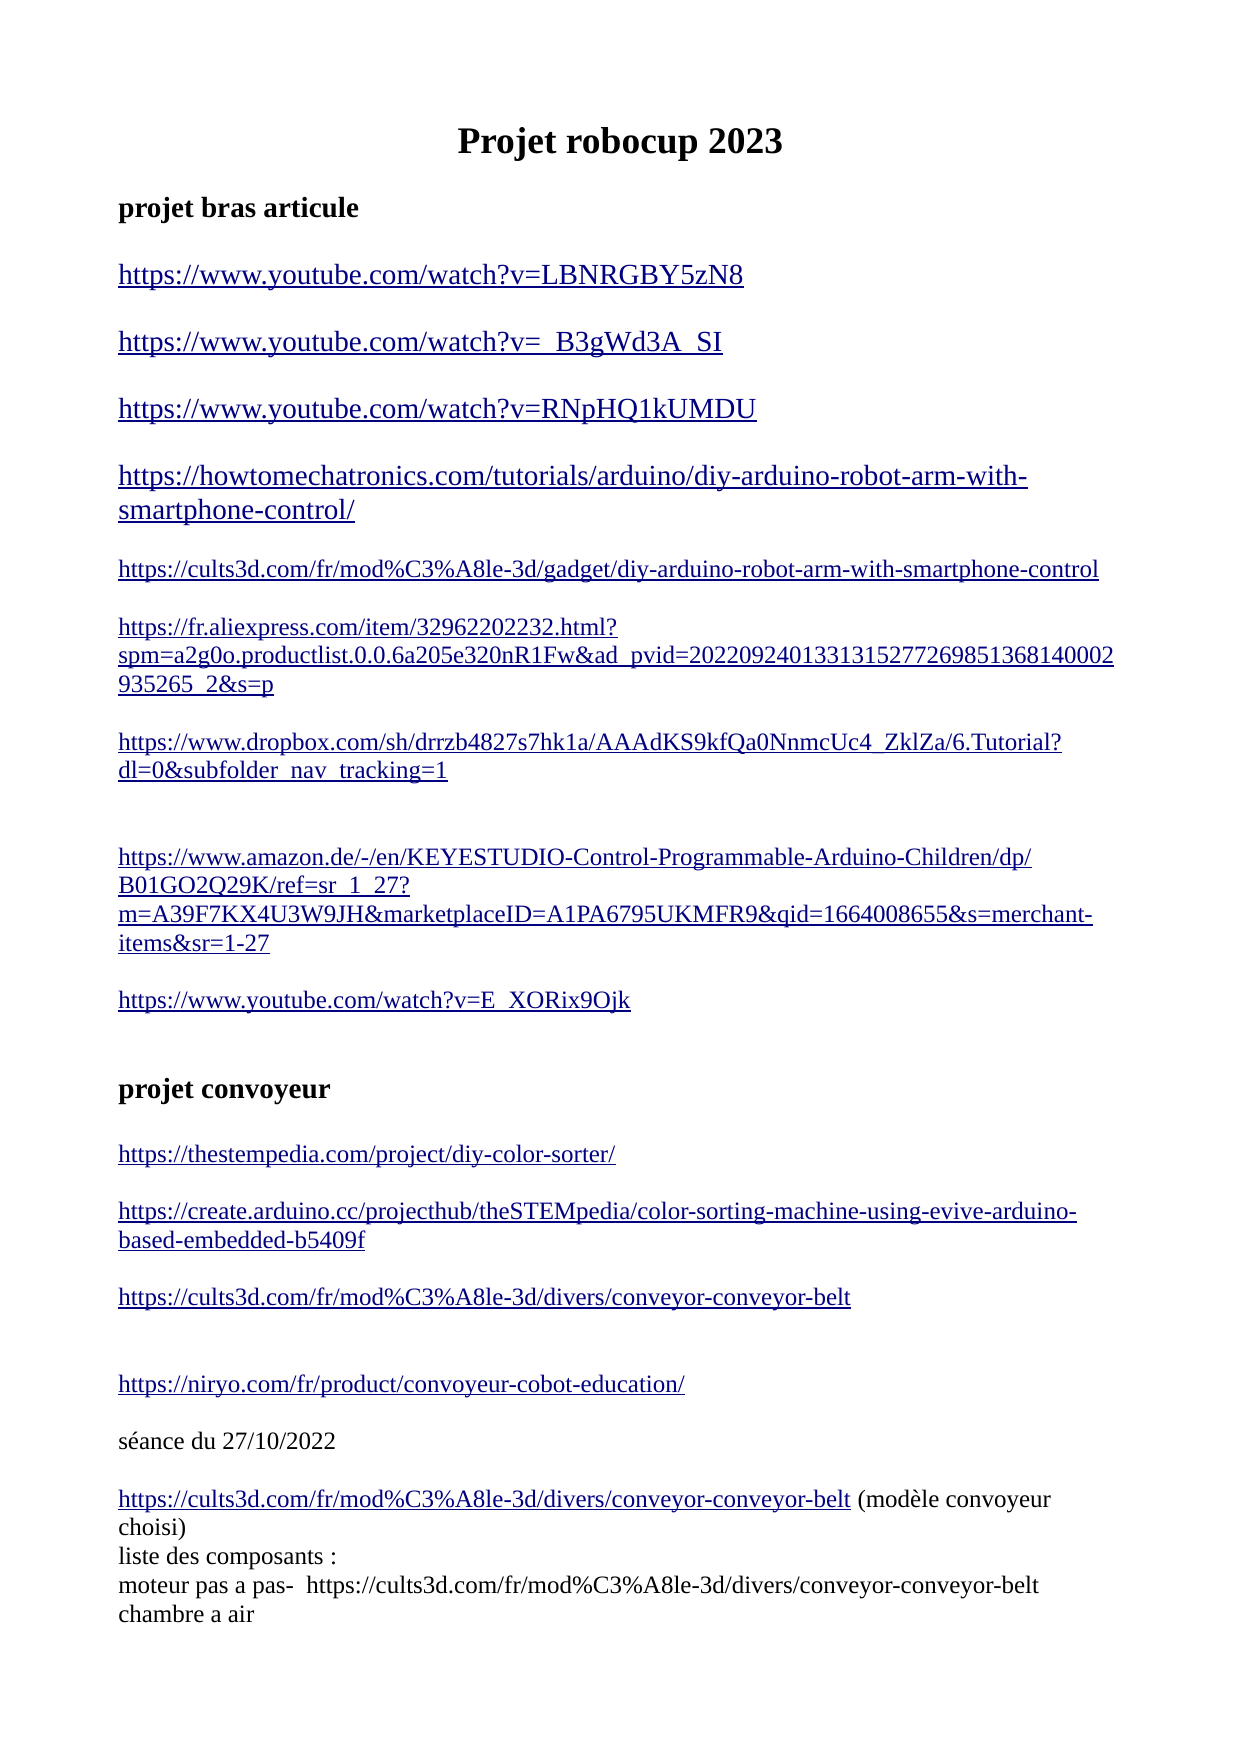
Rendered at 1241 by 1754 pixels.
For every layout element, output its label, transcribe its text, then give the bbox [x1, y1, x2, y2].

text https://www.amazon.de/-/en/KEYESTUDIO-Control-Programmable-Arduino-Children/dp/B01GO2Q29K/ref=sr_1_27?m=A39F7KX4U3W9JH&marketplaceID=A1PA6795UKMFR9&qid=1664008655&s=merchant-items&sr=1-27 [118, 842, 1122, 957]
text https://www.dropbox.com/sh/drrzb4827s7hk1a/AAAdKS9kfQa0NnmcUc4_ZklZa/6.Tutorial?dl=0&subfolder_nav_tracking=1 [118, 727, 1122, 784]
text https://cults3d.com/fr/mod%C3%A8le-3d/divers/conveyor-conveyor-belt (modèle convoyeur choisi) [118, 1484, 1122, 1541]
text https://www.youtube.com/watch?v=RNpHQ1kUMDU [118, 391, 1122, 425]
text https://niryo.com/fr/product/convoyeur-cobot-education/ [118, 1369, 1122, 1397]
text https://www.youtube.com/watch?v=LBNRGBY5zN8 [118, 257, 1122, 291]
text https://thestempedia.com/project/diy-color-sorter/ [118, 1139, 1122, 1167]
text https://create.arduino.cc/projecthub/theSTEMpedia/color-sorting-machine-using-evive-arduino-based-embedded-b5409f [118, 1196, 1122, 1254]
text séance du 27/10/2022 [118, 1426, 1122, 1455]
text https://cults3d.com/fr/mod%C3%A8le-3d/divers/conveyor-conveyor-belt [118, 1282, 1122, 1311]
text https://fr.aliexpress.com/item/32962202232.html?spm=a2g0o.productlist.0.0.6a205e320nR1Fw&ad_pvid=2022092401331315277269851368140002935265_2&s=p [118, 612, 1122, 698]
text Projet robocup 2023 [118, 118, 1122, 161]
text https://www.youtube.com/watch?v=_B3gWd3A_SI [118, 324, 1122, 358]
text https://www.youtube.com/watch?v=E_XORix9Ojk [118, 985, 1122, 1014]
text chambre a air [118, 1599, 1122, 1627]
text moteur pas a pas- https://cults3d.com/fr/mod%C3%A8le-3d/divers/conveyor-conveyor-belt [118, 1570, 1122, 1599]
text projet bras articule [118, 190, 1122, 223]
text liste des composants : [118, 1541, 1122, 1570]
text projet convoyeur [118, 1072, 1122, 1105]
text https://cults3d.com/fr/mod%C3%A8le-3d/gadget/diy-arduino-robot-arm-with-smartphone-control [118, 554, 1122, 583]
text https://howtomechatronics.com/tutorials/arduino/diy-arduino-robot-arm-with-smartphone-control/ [118, 458, 1122, 525]
